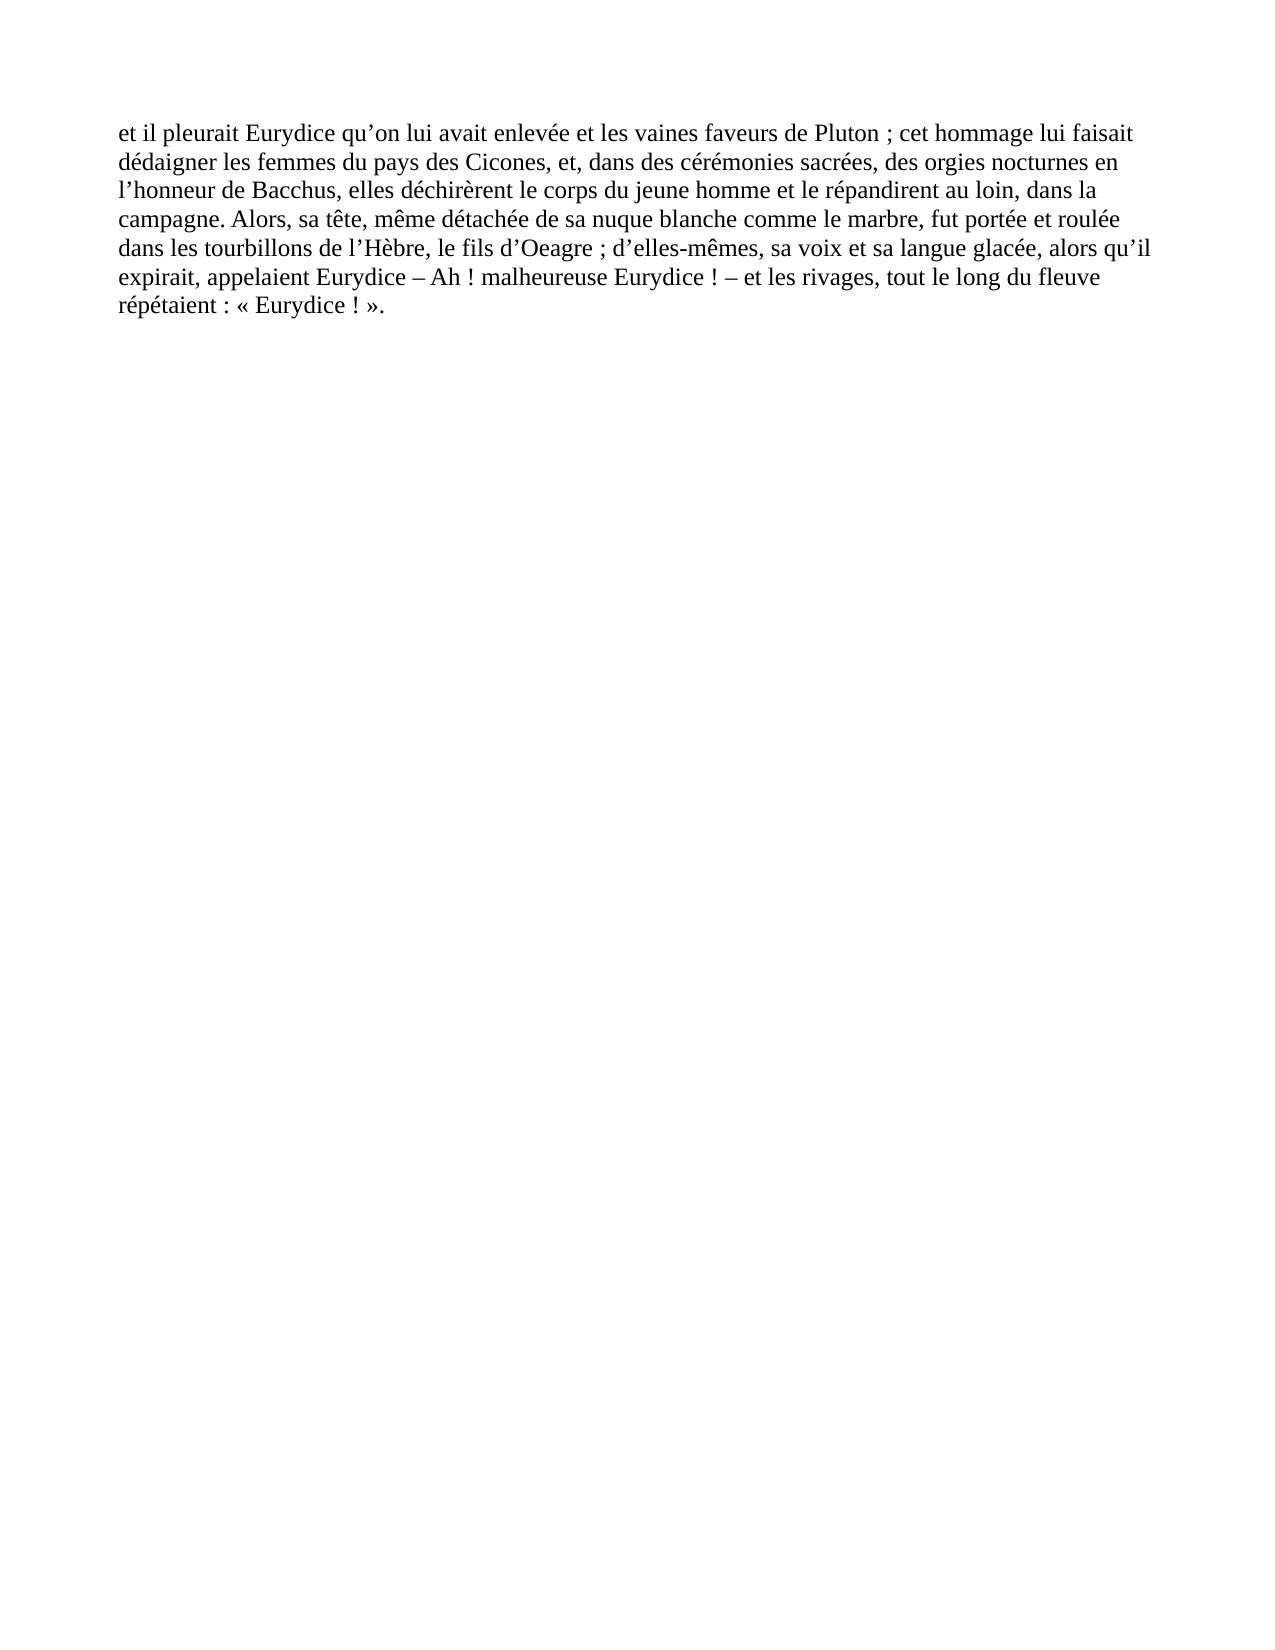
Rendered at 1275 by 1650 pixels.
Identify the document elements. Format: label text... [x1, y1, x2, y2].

text et il pleurait Eurydice qu’on lui avait enlevée et les vaines faveurs de Pluton ; cet hommage lui faisait dédaigner les femmes du pays des Cicones, et, dans des cérémonies sacrées, des orgies nocturnes en l’honneur de Bacchus, elles déchirèrent le corps du jeune homme et le répandirent au loin, dans la campagne. Alors, sa tête, même détachée de sa nuque blanche comme le marbre, fut portée et roulée dans les tourbillons de l’Hèbre, le fils d’Oeagre ; d’elles-mêmes, sa voix et sa langue glacée, alors qu’il expirait, appelaient Eurydice – Ah ! malheureuse Eurydice ! – et les rivages, tout le long du fleuve répétaient : « Eurydice ! ». [118, 118, 1157, 319]
